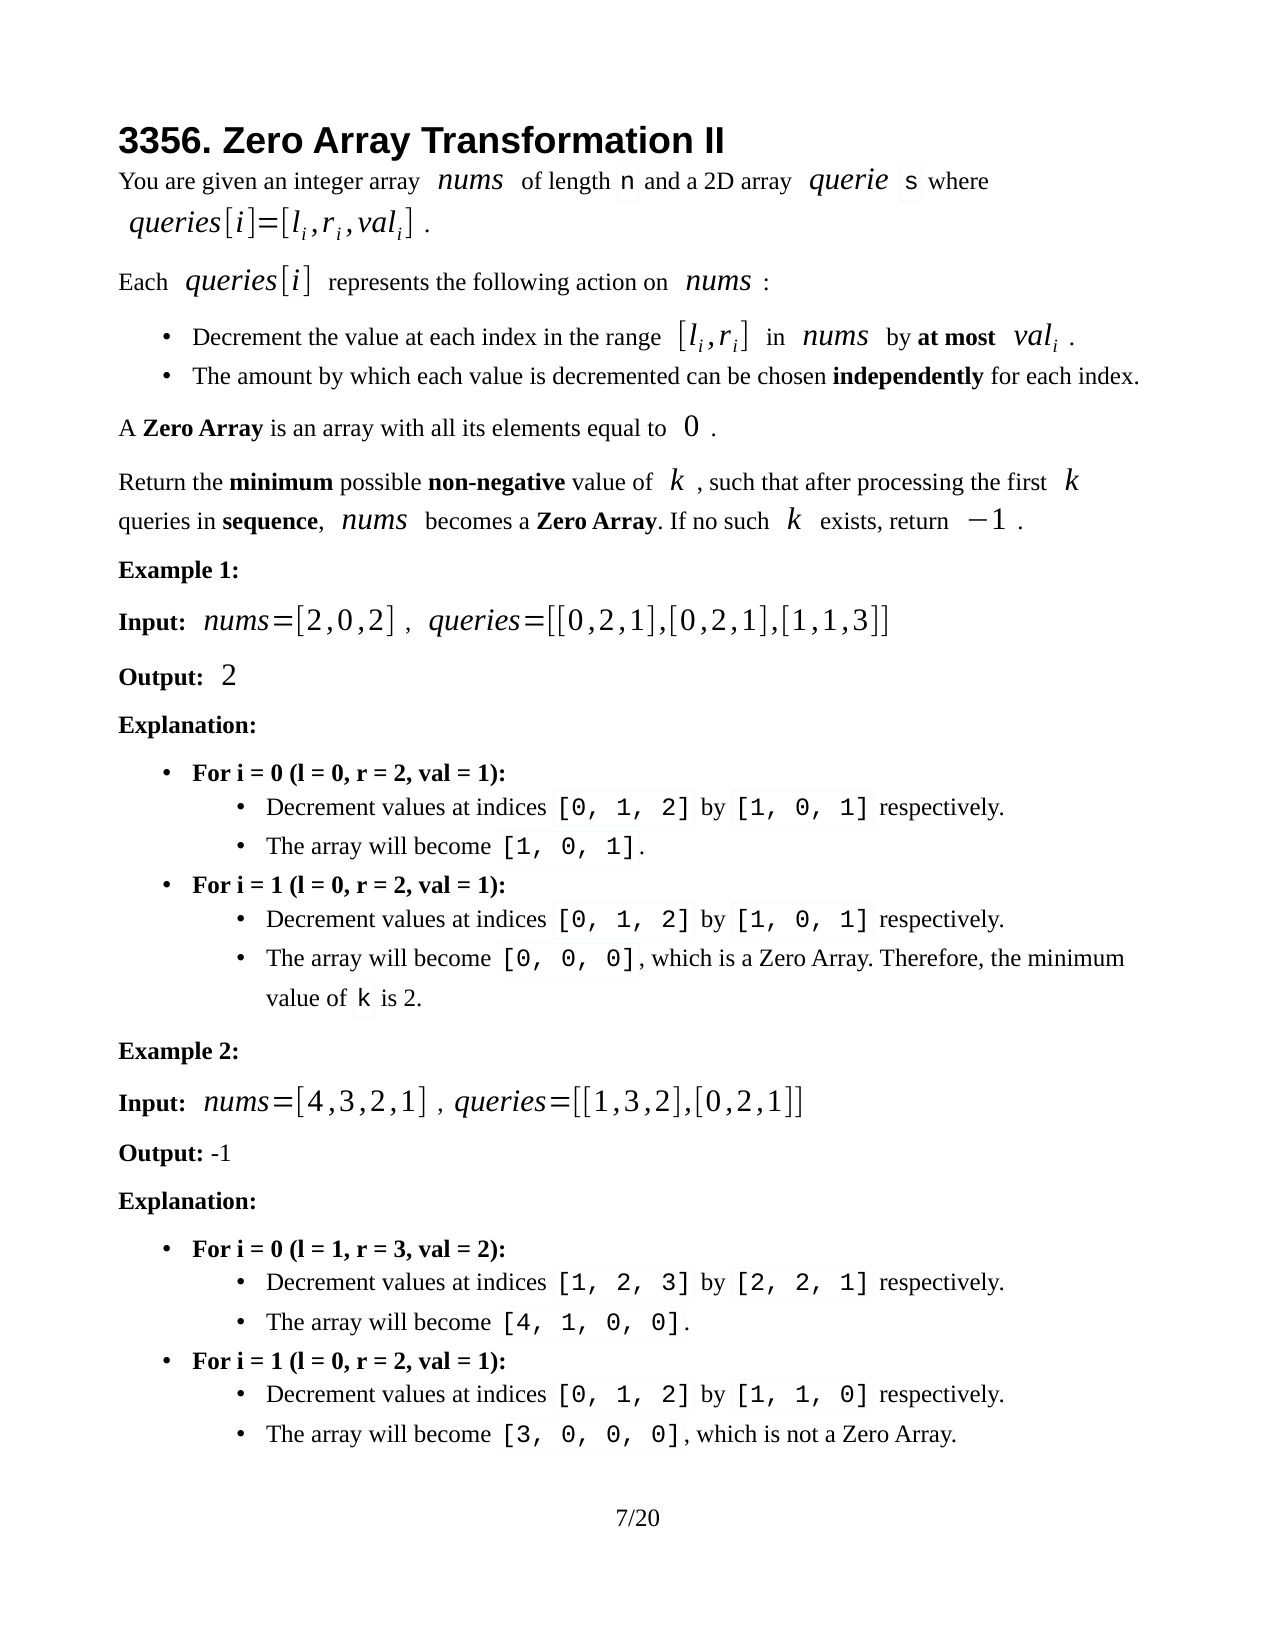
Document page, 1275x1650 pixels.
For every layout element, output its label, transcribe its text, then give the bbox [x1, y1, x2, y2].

text Return the minimum possible non-negative value of , such that after processing the first queries in sequence, becomes a Zero Array. If no such exists, return . [118, 462, 1157, 536]
list The array will become [1, 0, 1]. [640, 831, 1157, 865]
list , which is not a Zero Array. [685, 1418, 1157, 1453]
list Decrement values at indices [0, 1, 2] by [1, 0, 1] respectively. [554, 904, 694, 938]
list Decrement the value at each index in the range in by at most . [162, 318, 1157, 357]
subtitle 3356. Zero Array Transformation II [118, 118, 1157, 161]
list Decrement values at indices [0, 1, 2] by [1, 0, 1] respectively. [874, 903, 1157, 938]
text Example 1: [118, 555, 1157, 583]
text Explanation: [118, 1186, 1157, 1215]
list The array will become [1, 0, 1]. [236, 831, 498, 865]
list The array will become [4, 1, 0, 0]. [236, 1306, 498, 1341]
list Decrement values at indices [0, 1, 2] by [1, 0, 1] respectively. [695, 903, 732, 938]
list The array will become [4, 1, 0, 0]. [685, 1306, 1157, 1341]
list Decrement values at indices [0, 1, 2] by [1, 0, 1] respectively. [874, 791, 1157, 826]
text Example 2: [118, 1036, 1157, 1065]
list Decrement values at indices [0, 1, 2] by [1, 0, 1] respectively. [733, 792, 873, 825]
list For i = 1 (l = 0, r = 2, val = 1): [162, 1346, 1157, 1374]
list The array will become [4, 1, 0, 0]. [499, 1307, 684, 1340]
list Decrement values at indices [1, 2, 3] by [2, 2, 1] respectively. [554, 1268, 694, 1301]
list Decrement values at indices [1, 2, 3] by [2, 2, 1] respectively. [733, 1268, 873, 1301]
text You are given an integer array of length n and a 2D array s where. [118, 161, 1157, 244]
list The array will become [236, 1418, 498, 1453]
list Decrement values at indices [0, 1, 2] by [1, 1, 0] respectively. [554, 1380, 694, 1413]
list For i = 1 (l = 0, r = 2, val = 1): [162, 870, 1157, 899]
text Explanation: [118, 711, 1157, 739]
text A Zero Array is an array with all its elements equal to . [118, 409, 1157, 443]
list Decrement values at indices [1, 2, 3] by [2, 2, 1] respectively. [236, 1267, 553, 1301]
list Decrement values at indices [0, 1, 2] by [1, 1, 0] respectively. [236, 1379, 553, 1413]
list Decrement values at indices [0, 1, 2] by [1, 0, 1] respectively. [236, 903, 553, 938]
list Decrement values at indices [0, 1, 2] by [1, 0, 1] respectively. [236, 791, 553, 826]
list Decrement values at indices [0, 1, 2] by [1, 0, 1] respectively. [554, 792, 694, 825]
list Decrement values at indices [0, 1, 2] by [1, 0, 1] respectively. [733, 904, 873, 938]
text Output: [118, 657, 1157, 692]
text Output: -1 [118, 1138, 1157, 1167]
list [3, 0, 0, 0] [499, 1419, 684, 1453]
text Input: , [118, 602, 1157, 638]
list For i = 0 (l = 1, r = 3, val = 2): [162, 1234, 1157, 1262]
list Decrement values at indices [0, 1, 2] by [1, 1, 0] respectively. [733, 1380, 873, 1413]
text Input: , [118, 1084, 1157, 1120]
list Decrement values at indices [0, 1, 2] by [1, 0, 1] respectively. [695, 791, 732, 826]
list Decrement values at indices [0, 1, 2] by [1, 1, 0] respectively. [874, 1379, 1157, 1413]
list The array will become [1, 0, 1]. [499, 832, 639, 865]
list The amount by which each value is decremented can be chosen independently for each index. [162, 361, 1157, 390]
list The array will become [0, 0, 0], which is a Zero Array. Therefore, the minimum value of k is 2. [236, 943, 1157, 1017]
list For i = 0 (l = 0, r = 2, val = 1): [162, 758, 1157, 787]
text Each represents the following action on : [118, 263, 1157, 299]
list Decrement values at indices [1, 2, 3] by [2, 2, 1] respectively. [874, 1267, 1157, 1301]
